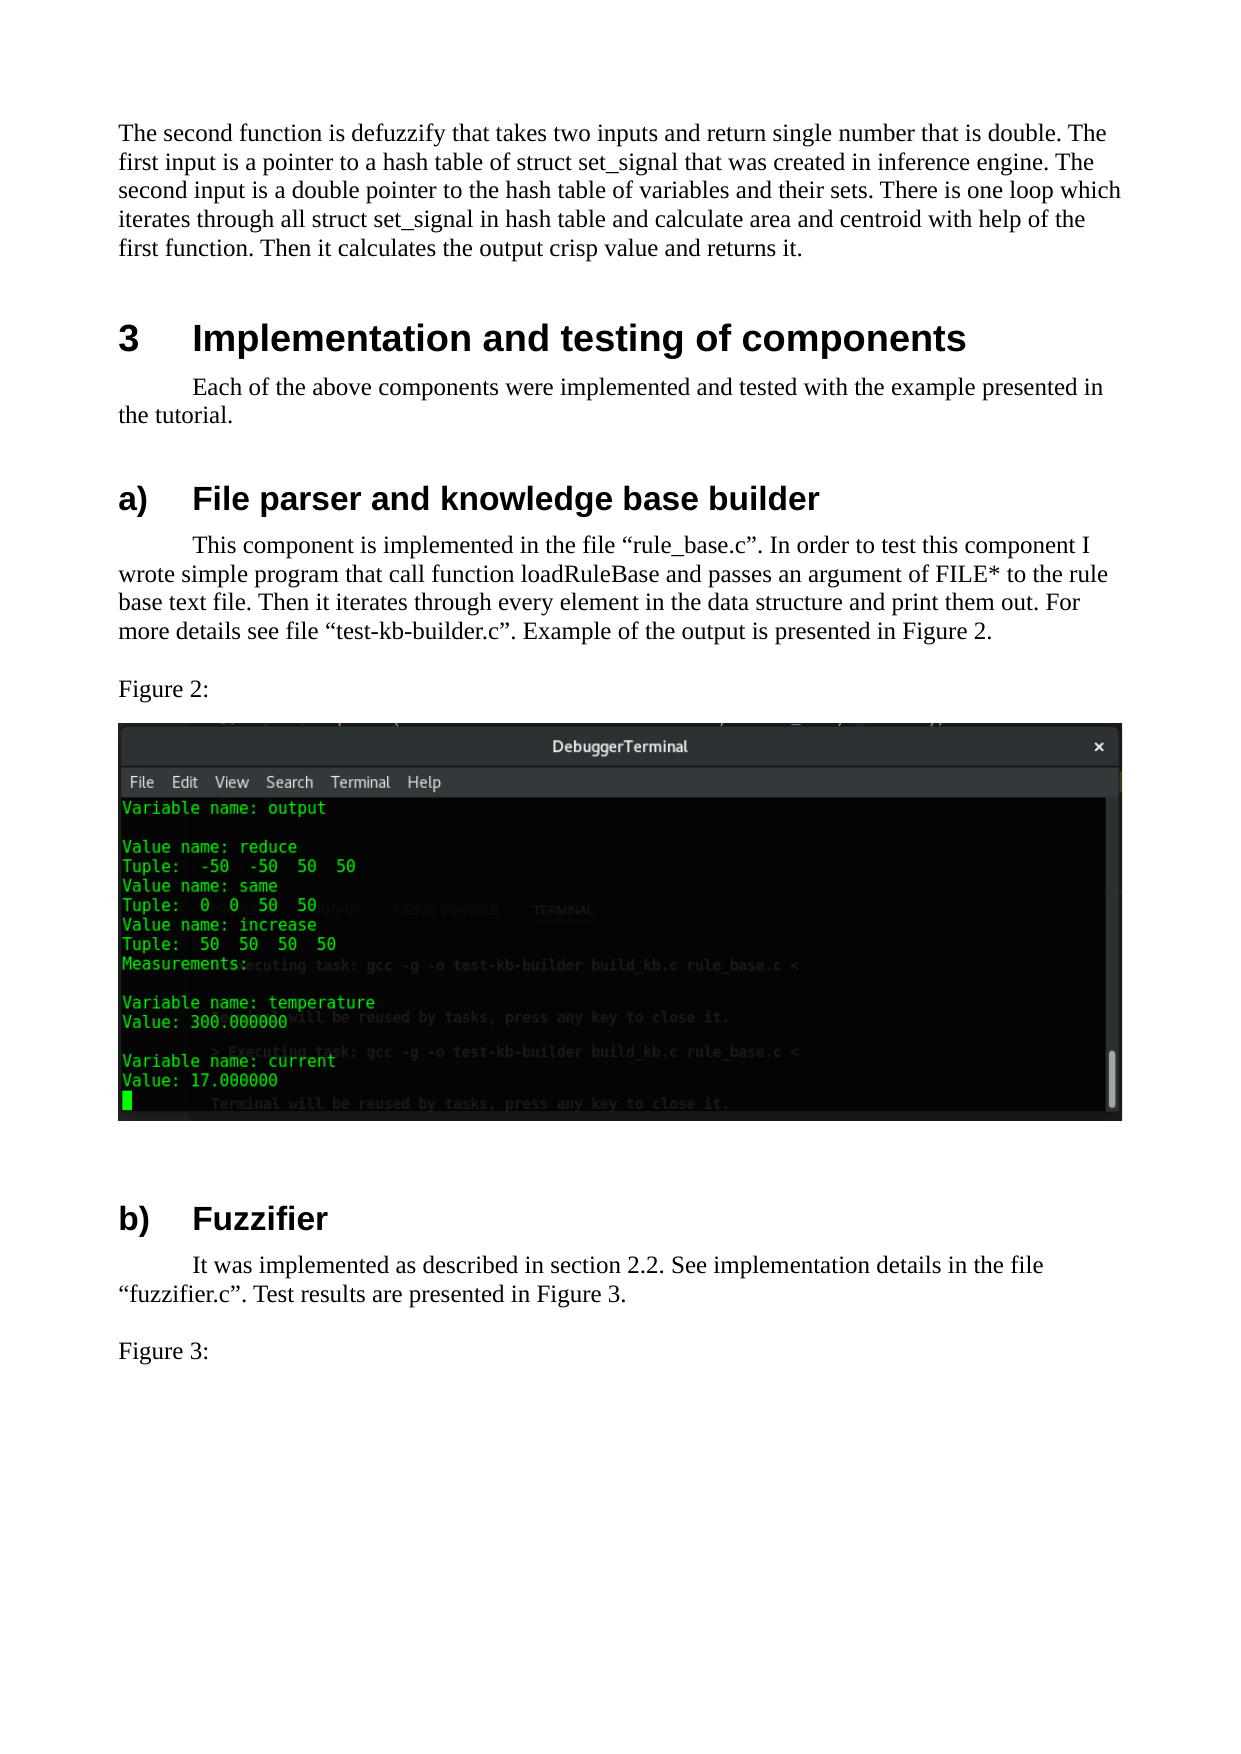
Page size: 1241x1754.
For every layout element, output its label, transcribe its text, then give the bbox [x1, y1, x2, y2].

subtitle Fuzzifier [118, 1199, 1122, 1237]
text It was implemented as described in section 2.2. See implementation details in the file “fuzzifier.c”. Test results are presented in Figure 3. [118, 1250, 1122, 1307]
subtitle Implementation and testing of components [118, 316, 1122, 359]
text The second function is defuzzify that takes two inputs and return single number that is double. The first input is a pointer to a hash table of struct set_signal that was created in inference engine. The second input is a double pointer to the hash table of variables and their sets. There is one loop which iterates through all struct set_signal in hash table and calculate area and centroid with help of the first function. Then it calculates the output crisp value and returns it. [118, 118, 1122, 262]
text Figure 3: [118, 1336, 1122, 1365]
picture [118, 723, 1123, 1121]
subtitle File parser and knowledge base builder [118, 479, 1122, 517]
text Figure 2: [118, 674, 1122, 702]
text This component is implemented in the file “rule_base.c”. In order to test this component I wrote simple program that call function loadRuleBase and passes an argument of FILE* to the rule base text file. Then it iterates through every element in the data structure and print them out. For more details see file “test-kb-builder.c”. Example of the output is presented in Figure 2. [118, 530, 1122, 645]
text Each of the above components were implemented and tested with the example presented in the tutorial. [118, 372, 1122, 429]
